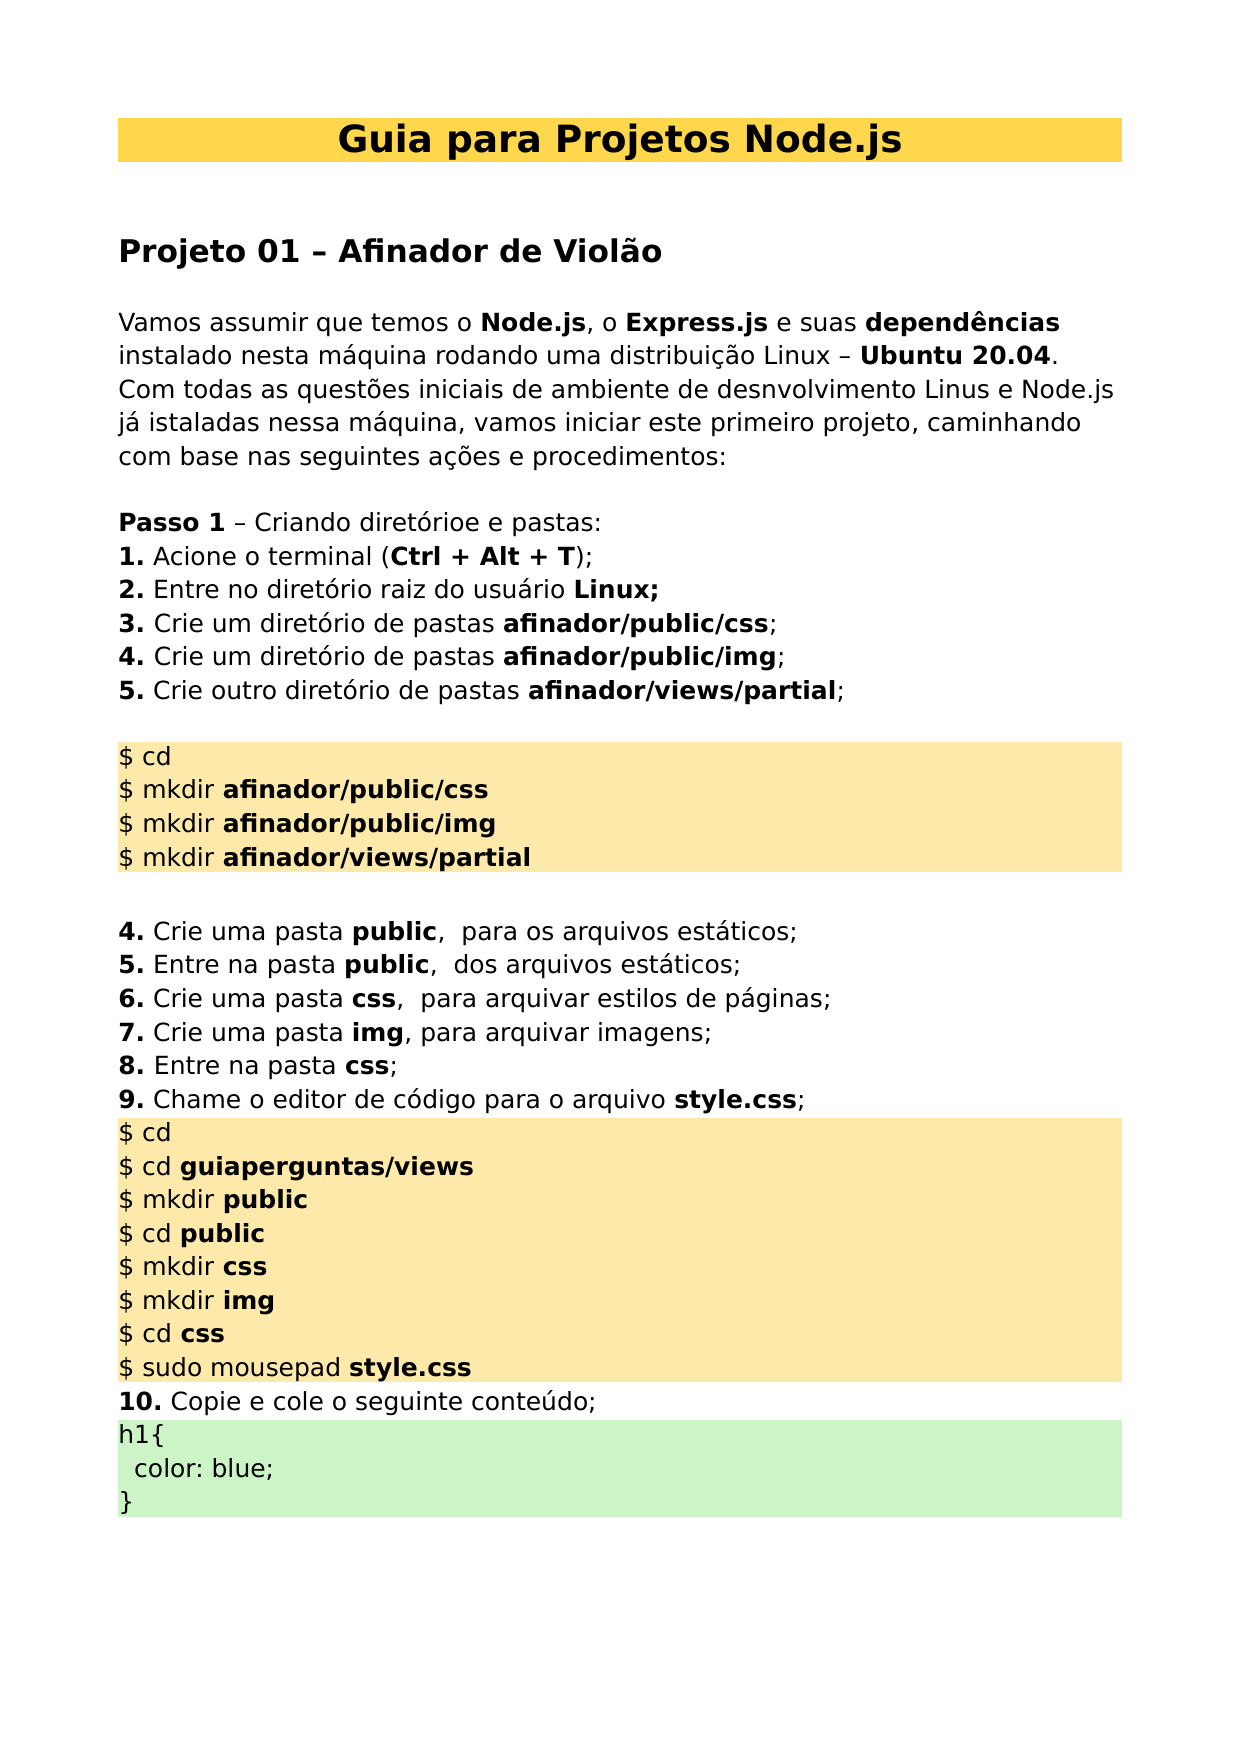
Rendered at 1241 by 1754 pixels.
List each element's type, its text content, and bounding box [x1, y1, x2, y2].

text Projeto 01 – Afinador de Violão [118, 233, 1122, 270]
text h1{ [118, 1420, 1122, 1449]
list 3. Crie um diretório de pastas afinador/public/css; [118, 609, 1122, 638]
text color: blue; [118, 1454, 1122, 1483]
text $ mkdir afinador/public/img [118, 809, 1122, 838]
text $ sudo mousepad style.css [118, 1353, 1122, 1382]
list 4. Crie uma pasta public, para os arquivos estáticos; [118, 917, 1122, 946]
text 10. Copie e cole o seguinte conteúdo; [118, 1387, 1122, 1416]
text $ mkdir img [118, 1286, 1122, 1315]
text $ mkdir afinador/public/css [118, 776, 1122, 805]
text } [118, 1487, 1122, 1517]
text $ mkdir public [118, 1186, 1122, 1215]
text Passo 1 – Criando diretórioe e pastas: [118, 508, 1122, 537]
text Vamos assumir que temos o Node.js, o Express.js e suas dependências instalado nesta máquina rodando uma distribuição Linux – Ubuntu 20.04. Com todas as questões iniciais de ambiente de desnvolvimento Linus e Node.js já istaladas nessa máquina, vamos iniciar este primeiro projeto, caminhando com base nas seguintes ações e procedimentos: [118, 308, 1122, 471]
text $ cd css [118, 1320, 1122, 1349]
text $ cd guiaperguntas/views [118, 1152, 1122, 1181]
list 7. Crie uma pasta img, para arquivar imagens; [118, 1018, 1122, 1047]
list 5. Crie outro diretório de pastas afinador/views/partial; [118, 676, 1122, 705]
text $ mkdir css [118, 1253, 1122, 1282]
text $ mkdir afinador/views/partial [118, 843, 1122, 872]
text $ cd public [118, 1219, 1122, 1248]
list 5. Entre na pasta public, dos arquivos estáticos; [118, 951, 1122, 980]
list 4. Crie um diretório de pastas afinador/public/img; [118, 642, 1122, 672]
list 2. Entre no diretório raiz do usuário Linux; [118, 575, 1122, 604]
text $ cd [118, 1118, 1122, 1148]
list 1. Acione o terminal (Ctrl + Alt + T); [118, 542, 1122, 571]
subtitle Guia para Projetos Node.js [118, 118, 1122, 162]
list 8. Entre na pasta css; [118, 1051, 1122, 1081]
list 6. Crie uma pasta css, para arquivar estilos de páginas; [118, 984, 1122, 1013]
text $ cd [118, 742, 1122, 771]
list 9. Chame o editor de código para o arquivo style.css; [118, 1085, 1122, 1114]
